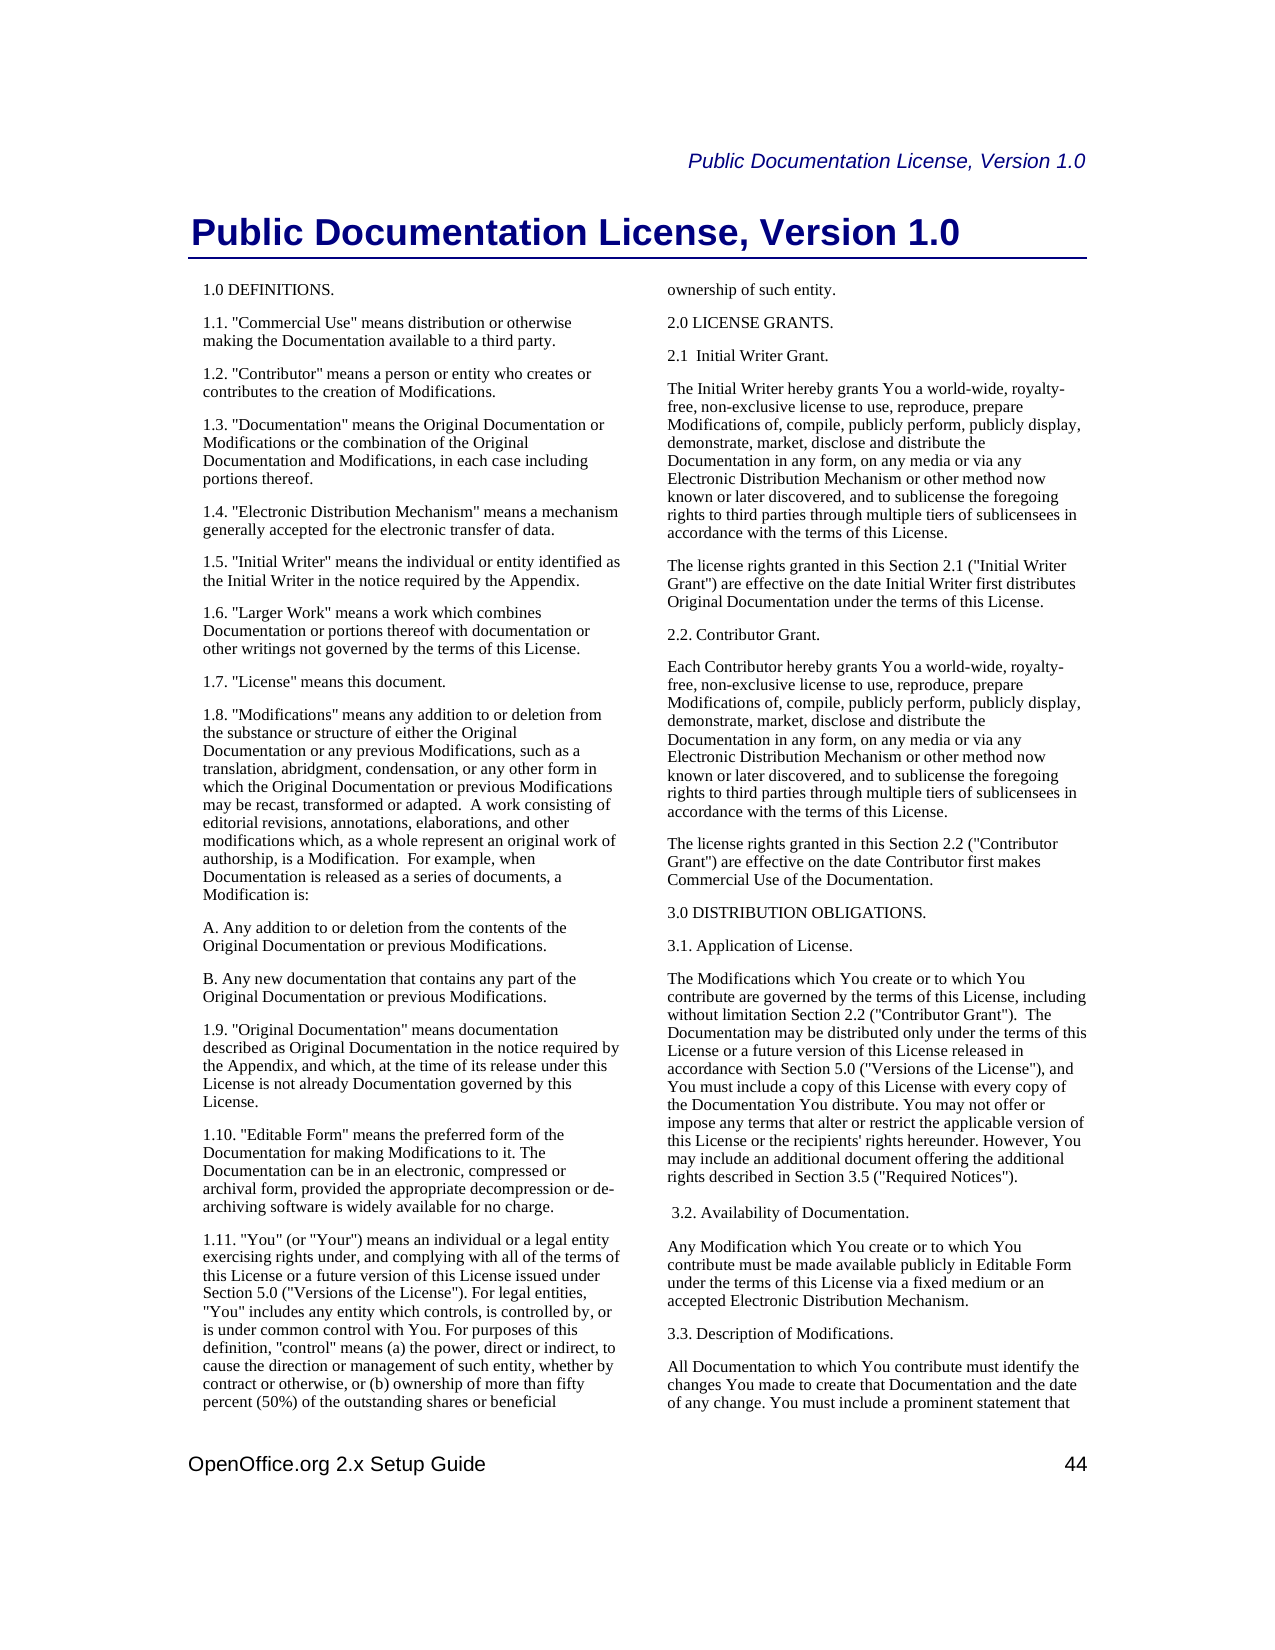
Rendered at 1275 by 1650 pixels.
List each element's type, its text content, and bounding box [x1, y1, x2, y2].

text 1.10. "Editable Form" means the preferred form of the Documentation for making Modifications to it. The Documentation can be in an electronic, compressed or archival form, provided the appropriate decompression or de-archiving software is widely available for no charge. [203, 1126, 623, 1216]
text 2.2. Contributor Grant. [667, 626, 1087, 643]
text The Modifications which You create or to which You contribute are governed by the terms of this License, including without limitation Section 2.2 ("Contributor Grant"). The Documentation may be distributed only under the terms of this License or a future version of this License released in accordance with Section 5.0 ("Versions of the License"), and You must include a copy of this License with every copy of the Documentation You distribute. You may not offer or impose any terms that alter or restrict the applicable version of this License or the recipients' rights hereunder. However, You may include an additional document offering the additional rights described in Section 3.5 ("Required Notices"). [667, 970, 1087, 1186]
text 1.9. "Original Documentation" means documentation described as Original Documentation in the notice required by the Appendix, and which, at the time of its release under this License is not already Documentation governed by this License. [203, 1021, 623, 1111]
text B. Any new documentation that contains any part of the Original Documentation or previous Modifications. [203, 970, 623, 1006]
text The Initial Writer hereby grants You a world-wide, royalty-free, non-exclusive license to use, reproduce, prepare Modifications of, compile, publicly perform, publicly display, demonstrate, market, disclose and distribute the Documentation in any form, on any media or via any Electronic Distribution Mechanism or other method now known or later discovered, and to sublicense the foregoing rights to third parties through multiple tiers of sublicensees in accordance with the terms of this License. [667, 380, 1087, 542]
text 2.1 Initial Writer Grant. [667, 347, 1087, 365]
text 2.0 LICENSE GRANTS. [667, 314, 1087, 332]
text 1.5. "Initial Writer" means the individual or entity identified as the Initial Writer in the notice required by the Appendix. [203, 553, 623, 589]
text ownership of such entity. [667, 281, 1087, 299]
text 3.0 DISTRIBUTION OBLIGATIONS. [667, 904, 1087, 922]
text 1.8. "Modifications" means any addition to or deletion from the substance or structure of either the Original Documentation or any previous Modifications, such as a translation, abridgment, condensation, or any other form in which the Original Documentation or previous Modifications may be recast, transformed or adapted. A work consisting of editorial revisions, annotations, elaborations, and other modifications which, as a whole represent an original work of authorship, is a Modification. For example, when Documentation is released as a series of documents, a Modification is: [203, 706, 623, 904]
text 3.2. Availability of Documentation. [667, 1201, 1087, 1223]
text 1.0 DEFINITIONS. [203, 281, 623, 299]
text 3.3. Description of Modifications. [667, 1325, 1087, 1343]
text 1.11. "You" (or "Your") means an individual or a legal entity exercising rights under, and complying with all of the terms of this License or a future version of this License issued under Section 5.0 ("Versions of the License"). For legal entities, "You" includes any entity which controls, is controlled by, or is under common control with You. For purposes of this definition, "control" means (a) the power, direct or indirect, to cause the direction or management of such entity, whether by contract or otherwise, or (b) ownership of more than fifty percent (50%) of the outstanding shares or beneficial [203, 1230, 623, 1411]
text The license rights granted in this Section 2.2 ("Contributor Grant") are effective on the date Contributor first makes Commercial Use of the Documentation. [667, 835, 1087, 889]
subtitle Public Documentation License, Version 1.0 [188, 209, 1087, 257]
text 1.4. "Electronic Distribution Mechanism" means a mechanism generally accepted for the electronic transfer of data. [203, 503, 623, 539]
text A. Any addition to or deletion from the contents of the Original Documentation or previous Modifications. [203, 919, 623, 955]
text The license rights granted in this Section 2.1 ("Initial Writer Grant") are effective on the date Initial Writer first distributes Original Documentation under the terms of this License. [667, 557, 1087, 611]
text Each Contributor hereby grants You a world-wide, royalty-free, non-exclusive license to use, reproduce, prepare Modifications of, compile, publicly perform, publicly display, demonstrate, market, disclose and distribute the Documentation in any form, on any media or via any Electronic Distribution Mechanism or other method now known or later discovered, and to sublicense the foregoing rights to third parties through multiple tiers of sublicensees in accordance with the terms of this License. [667, 658, 1087, 821]
text 1.1. "Commercial Use" means distribution or otherwise making the Documentation available to a third party. [203, 314, 623, 350]
text 1.2. "Contributor" means a person or entity who creates or contributes to the creation of Modifications. [203, 365, 623, 401]
text 3.1. Application of License. [667, 937, 1087, 955]
text 1.6. "Larger Work" means a work which combines Documentation or portions thereof with documentation or other writings not governed by the terms of this License. [203, 604, 623, 658]
text Any Modification which You create or to which You contribute must be made available publicly in Editable Form under the terms of this License via a fixed medium or an accepted Electronic Distribution Mechanism. [667, 1238, 1087, 1310]
text 1.7. "License" means this document. [203, 673, 623, 691]
text 1.3. "Documentation" means the Original Documentation or Modifications or the combination of the Original Documentation and Modifications, in each case including portions thereof. [203, 416, 623, 488]
text All Documentation to which You contribute must identify the changes You made to create that Documentation and the date of any change. You must include a prominent statement that [667, 1358, 1087, 1412]
